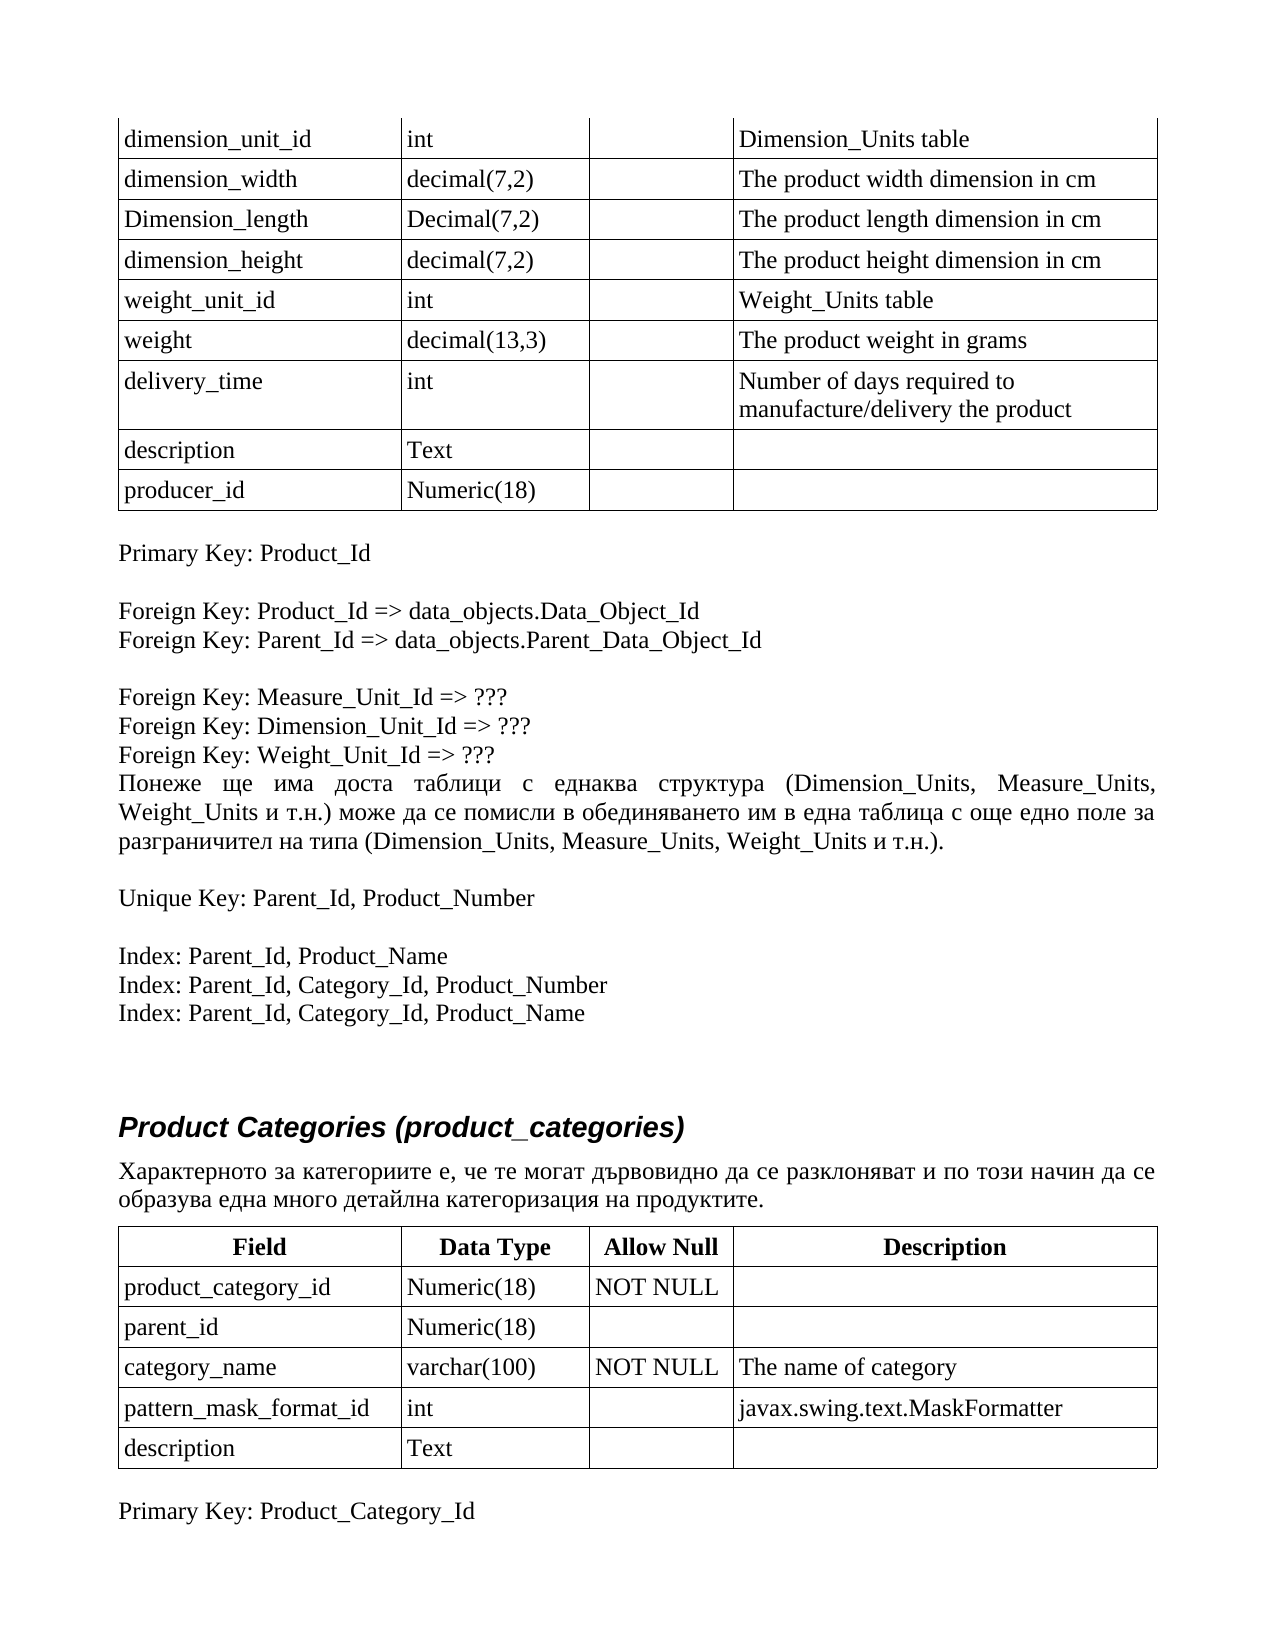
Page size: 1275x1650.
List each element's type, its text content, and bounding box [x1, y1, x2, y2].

table_cell [590, 240, 733, 279]
table_cell Dimension_length [119, 200, 401, 239]
text Характерното за категориите е, че те могат дървовидно да се разклоняват и по този начин да се образува една много детайлна категоризация на продуктите. [118, 1156, 1157, 1213]
text Index: Parent_Id, Category_Id, Product_Name [118, 998, 1157, 1027]
table_cell NOT NULL [590, 1348, 733, 1387]
table_cell NOT NULL [590, 1267, 733, 1306]
table_cell Numeric(18) [402, 1267, 589, 1306]
table_header Description [734, 1227, 1157, 1266]
table_cell decimal(7,2) [402, 159, 589, 199]
table_cell Numeric(18) [402, 470, 589, 510]
table_cell [590, 361, 733, 429]
table_cell parent_id [119, 1307, 401, 1347]
table_cell delivery_time [119, 361, 401, 429]
table_cell producer_id [119, 470, 401, 510]
table_header Allow Null [590, 1227, 733, 1266]
table_cell decimal(13,3) [402, 321, 589, 360]
text Index: Parent_Id, Category_Id, Product_Number [118, 970, 1157, 998]
subtitle Product Categories (product_categories) [118, 1110, 1157, 1143]
table_cell Text [402, 430, 589, 469]
table_cell Number of days required to manufacture/delivery the product [734, 361, 1157, 429]
table_cell javax.swing.text.MaskFormatter [734, 1388, 1157, 1427]
text Foreign Key: Product_Id => data_objects.Data_Object_Id [118, 596, 1157, 625]
table_cell [590, 470, 733, 510]
table_cell dimension_width [119, 159, 401, 199]
table_cell Numeric(18) [402, 1307, 589, 1347]
table_cell dimension_unit_id [119, 118, 401, 158]
table_header Field [119, 1227, 401, 1266]
table_cell [590, 118, 733, 158]
table_cell int [402, 118, 589, 158]
table_cell weight_unit_id [119, 280, 401, 320]
table_cell [734, 1307, 1157, 1347]
table_cell product_category_id [119, 1267, 401, 1306]
table_cell Weight_Units table [734, 280, 1157, 320]
text Foreign Key: Weight_Unit_Id => ??? [118, 740, 1157, 768]
table_cell [734, 430, 1157, 469]
table_cell weight [119, 321, 401, 360]
text Понеже ще има доста таблици с еднаква структура (Dimension_Units, Measure_Units, Weight_Units и т.н.) може да се помисли в обединяването им в една таблица с още едно поле за разграничител на типа (Dimension_Units, Measure_Units, Weight_Units и т.н.). [118, 768, 1157, 855]
table_cell varchar(100) [402, 1348, 589, 1387]
table_cell pattern_mask_format_id [119, 1388, 401, 1427]
text Primary Key: Product_Category_Id [118, 1496, 1157, 1525]
table_cell [590, 1307, 733, 1347]
table_cell [734, 470, 1157, 510]
table_cell The name of category [734, 1348, 1157, 1387]
table_cell [590, 1428, 733, 1468]
table_cell [590, 1388, 733, 1427]
table_cell description [119, 1428, 401, 1468]
table_cell Decimal(7,2) [402, 200, 589, 239]
table_cell Dimension_Units table [734, 118, 1157, 158]
table_cell dimension_height [119, 240, 401, 279]
table_cell The product width dimension in cm [734, 159, 1157, 199]
table_cell decimal(7,2) [402, 240, 589, 279]
table_cell [734, 1267, 1157, 1306]
table_cell category_name [119, 1348, 401, 1387]
table_cell [590, 200, 733, 239]
table_cell Text [402, 1428, 589, 1468]
table_cell The product weight in grams [734, 321, 1157, 360]
text Primary Key: Product_Id [118, 538, 1157, 567]
table_cell [590, 280, 733, 320]
table_cell [734, 1428, 1157, 1468]
text Index: Parent_Id, Product_Name [118, 941, 1157, 970]
table_cell int [402, 1388, 589, 1427]
text Unique Key: Parent_Id, Product_Number [118, 883, 1157, 912]
table_cell int [402, 280, 589, 320]
table_cell int [402, 361, 589, 429]
text Foreign Key: Parent_Id => data_objects.Parent_Data_Object_Id [118, 625, 1157, 653]
table_cell [590, 321, 733, 360]
table_header Data Type [402, 1227, 589, 1266]
text Foreign Key: Dimension_Unit_Id => ??? [118, 711, 1157, 740]
table_cell [590, 159, 733, 199]
table_cell [590, 430, 733, 469]
table_cell The product length dimension in cm [734, 200, 1157, 239]
table_cell The product height dimension in cm [734, 240, 1157, 279]
table_cell description [119, 430, 401, 469]
text Foreign Key: Measure_Unit_Id => ??? [118, 682, 1157, 711]
